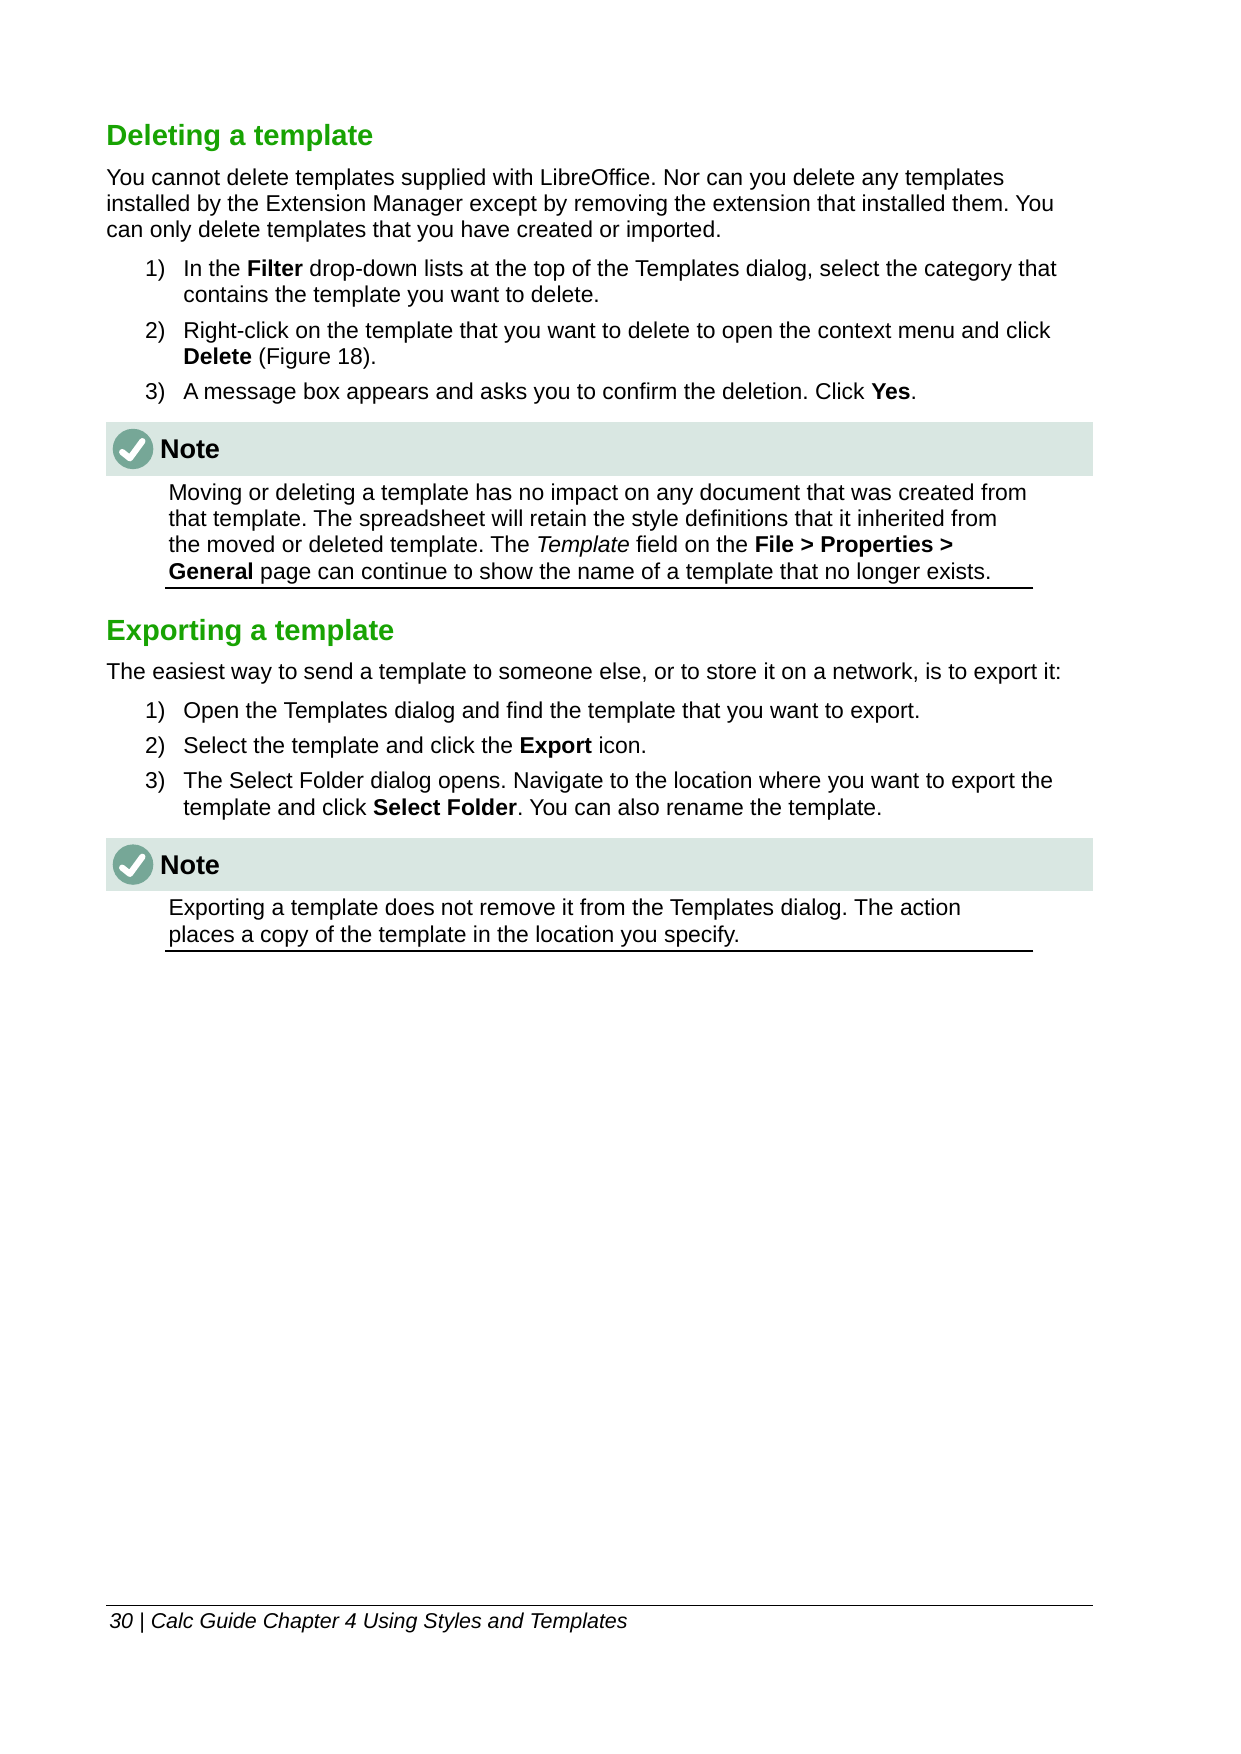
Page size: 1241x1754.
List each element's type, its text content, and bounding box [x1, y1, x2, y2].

subtitle Note [106, 422, 1093, 476]
list Right-click on the template that you want to delete to open the context menu and click Delete (Figure 18). [165, 317, 1093, 369]
list A message box appears and asks you to confirm the deletion. Click Yes. [165, 378, 1093, 404]
list You cannot delete templates supplied with LibreOffice. Nor can you delete any templates installed by the Extension Manager except by removing the extension that installed them. You can only delete templates that you have created or imported. [106, 163, 1093, 242]
list The easiest way to send a template to someone else, or to store it on a network, is to export it: [106, 658, 1093, 684]
text Moving or deleting a template has no impact on any document that was created from that template. The spreadsheet will retain the style definitions that it inherited from the moved or deleted template. The Template field on the File > Properties > General page can continue to show the name of a template that no longer exists. [165, 476, 1033, 587]
list In the Filter drop-down lists at the top of the Templates dialog, select the category that contains the template you want to delete. [165, 255, 1093, 308]
list Select the template and click the Export icon. [165, 732, 1093, 758]
list The Select Folder dialog opens. Navigate to the location where you want to export the template and click Select Folder. You can also rename the template. [165, 767, 1093, 820]
subtitle Deleting a template [106, 118, 1093, 152]
text Exporting a template does not remove it from the Templates dialog. The action places a copy of the template in the location you specify. [165, 891, 1033, 950]
subtitle Note [106, 838, 1093, 891]
list Open the Templates dialog and find the template that you want to export. [165, 697, 1093, 723]
subtitle Exporting a template [106, 613, 1093, 646]
